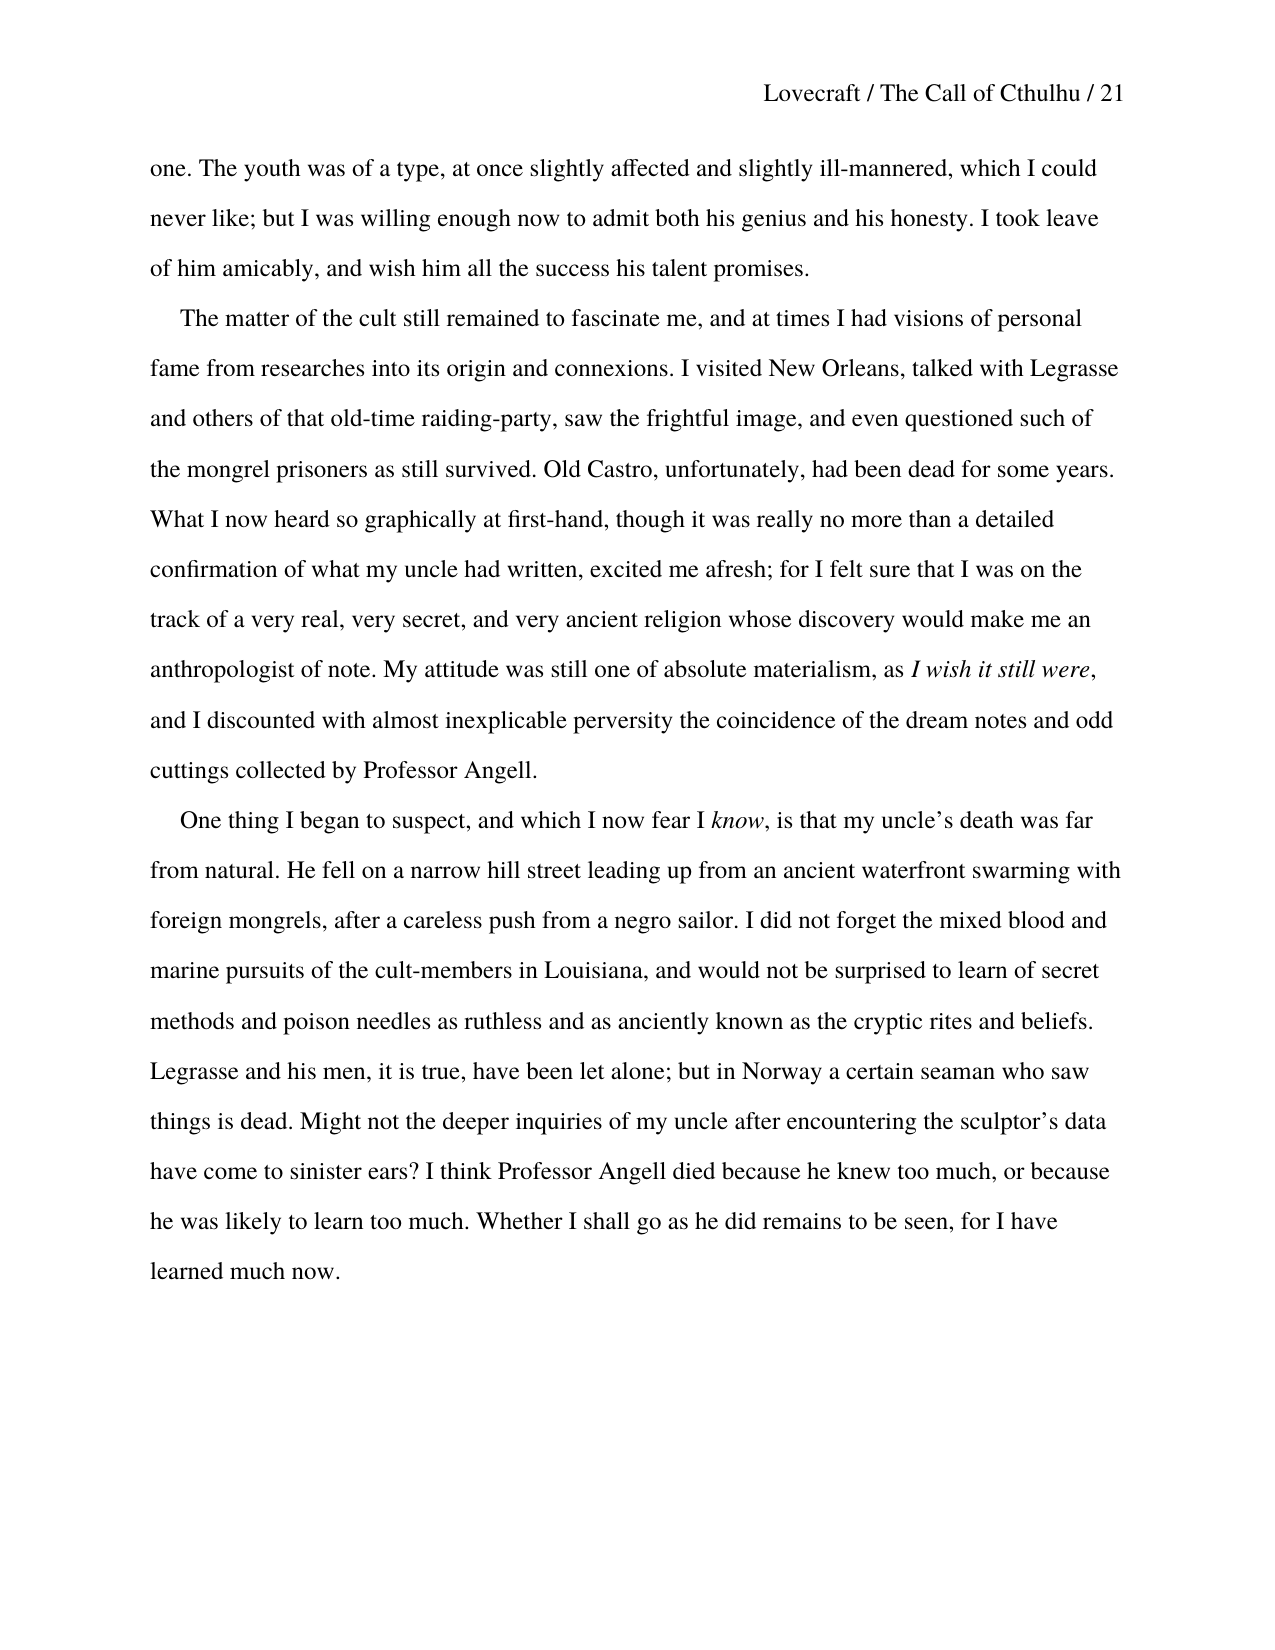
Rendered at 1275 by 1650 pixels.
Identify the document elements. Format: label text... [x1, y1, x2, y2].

text The matter of the cult still remained to fascinate me, and at times I had visions of personal fame from researches into its origin and connexions. I visited New Orleans, talked with Legrasse and others of that old-time raiding-party, saw the frightful image, and even questioned such of the mongrel prisoners as still survived. Old Castro, unfortunately, had been dead for some years. What I now heard so graphically at first-hand, though it was really no more than a detailed confirmation of what my uncle had written, excited me afresh; for I felt sure that I was on the track of a very real, very secret, and very ancient religion whose discovery would make me an anthropologist of note. My attitude was still one of absolute materialism, as I wish it still were, and I discounted with almost inexplicable perversity the coincidence of the dream notes and odd cuttings collected by Professor Angell. [150, 300, 1125, 785]
text one. The youth was of a type, at once slightly affected and slightly ill-mannered, which I could never like; but I was willing enough now to admit both his genius and his honesty. I took leave of him amicably, and wish him all the success his talent promises. [150, 150, 1125, 284]
text One thing I began to suspect, and which I now fear I know, is that my uncle’s death was far from natural. He fell on a narrow hill street leading up from an ancient waterfront swarming with foreign mongrels, after a careless push from a negro sailor. I did not forget the mixed blood and marine pursuits of the cult-members in Louisiana, and would not be surprised to learn of secret methods and poison needles as ruthless and as anciently known as the cryptic rites and beliefs. Legrasse and his men, it is true, have been let alone; but in Norway a certain seaman who saw things is dead. Might not the deeper inquiries of my uncle after encountering the sculptor’s data have come to sinister ears? I think Professor Angell died because he knew too much, or because he was likely to learn too much. Whether I shall go as he did remains to be seen, for I have learned much now. [150, 802, 1125, 1287]
